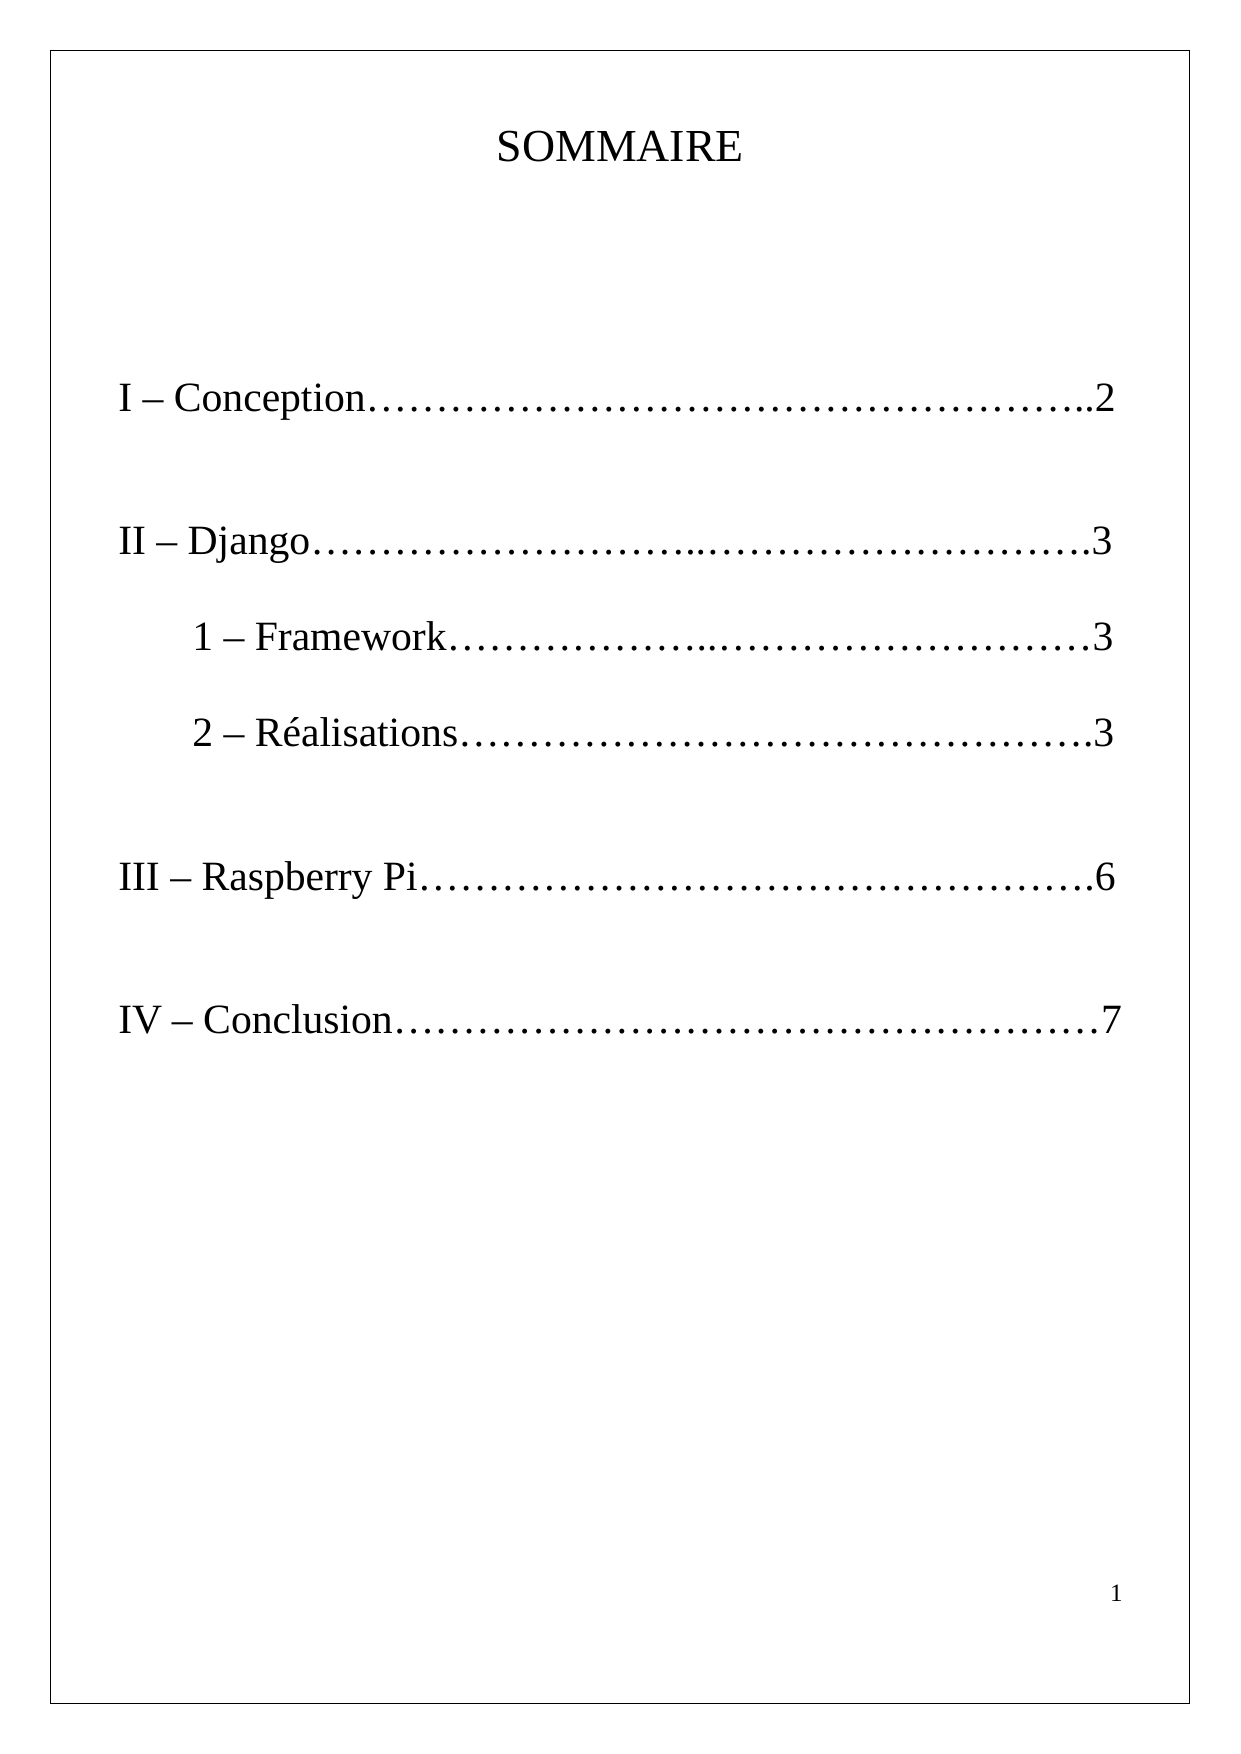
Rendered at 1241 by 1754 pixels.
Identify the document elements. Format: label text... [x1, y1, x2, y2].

text I – Conception……………………………………………..2 [118, 372, 1122, 420]
text III – Raspberry Pi………………………………………….6 [118, 851, 1122, 899]
text 2 – Réalisations……………………………………….3 [118, 707, 1122, 755]
text SOMMAIRE [118, 118, 1122, 171]
text IV – Conclusion……………………………………………7 [118, 995, 1122, 1043]
text 1 – Framework………………..………………………3 [118, 612, 1122, 659]
text II – Django………………………..……………………….3 [118, 516, 1122, 564]
